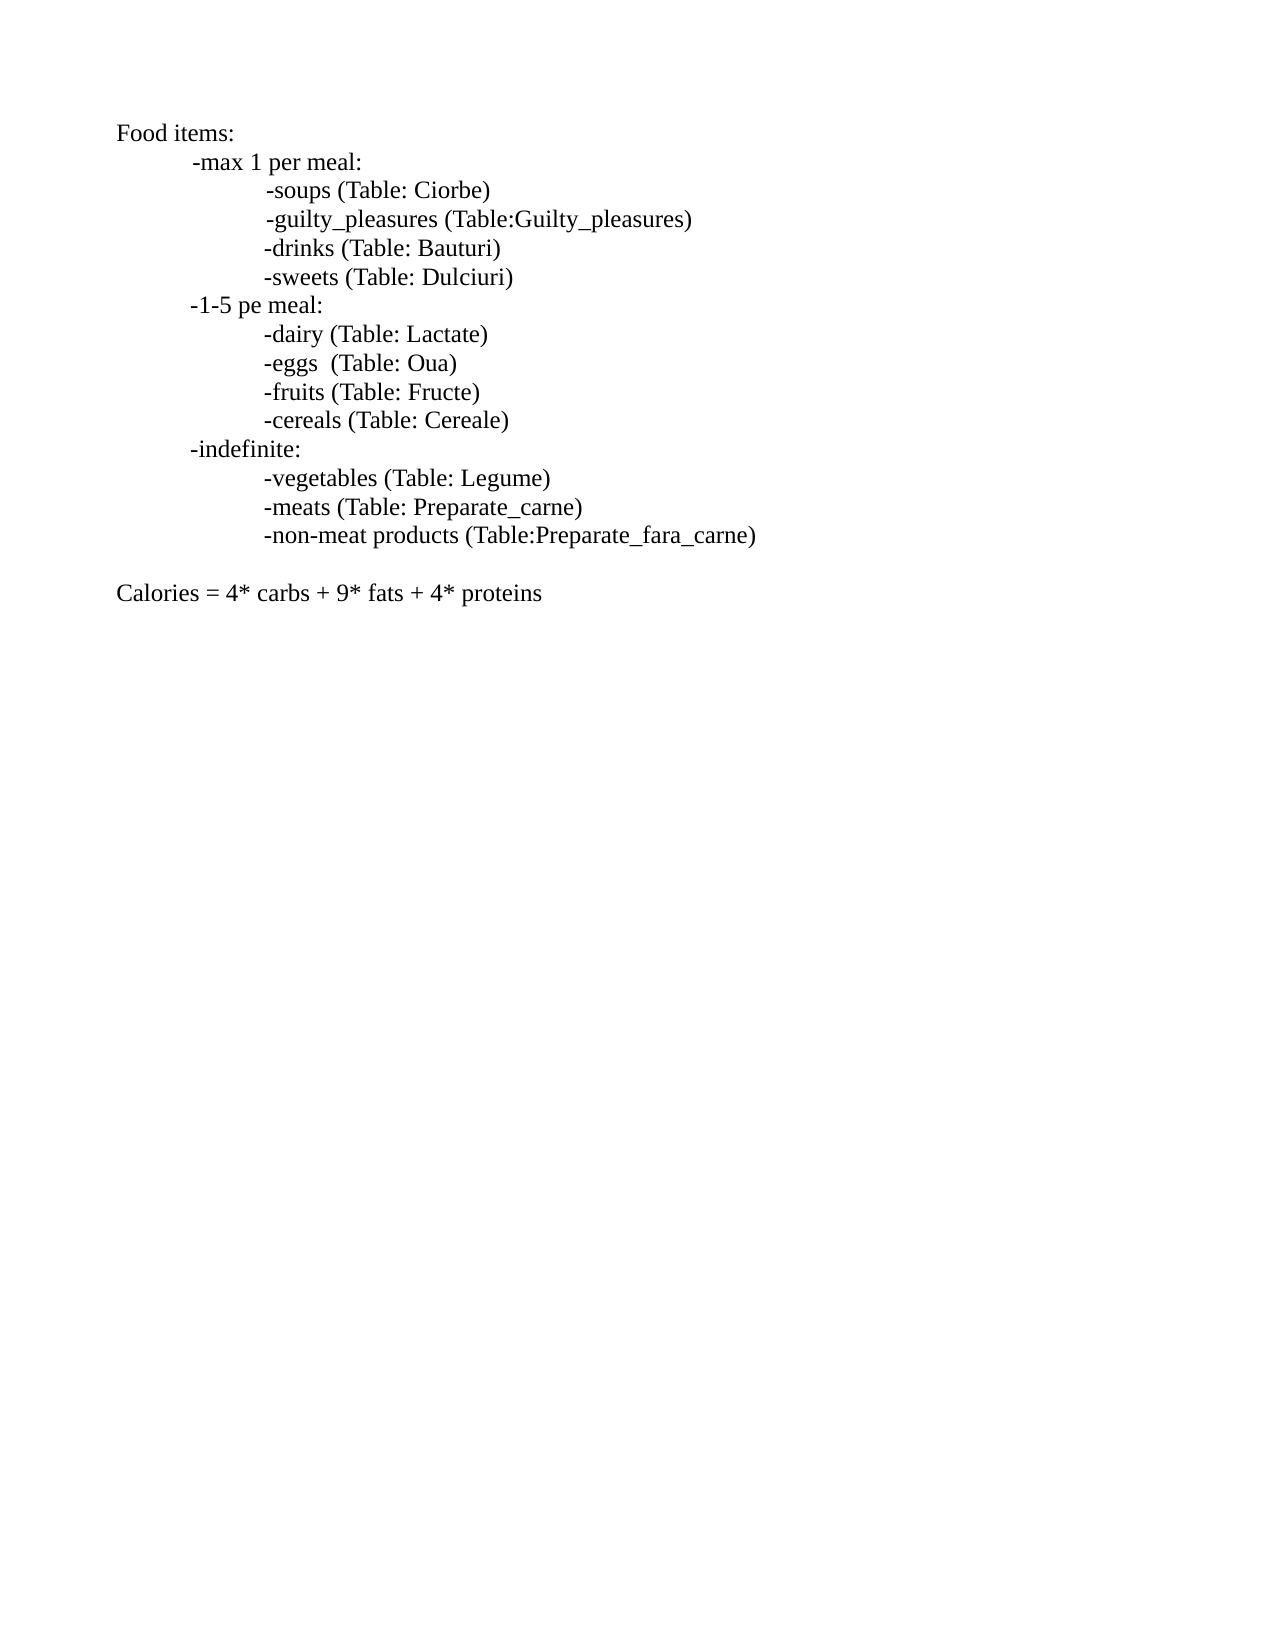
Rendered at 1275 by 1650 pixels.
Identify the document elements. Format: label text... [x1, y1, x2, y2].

text -dairy (Table: Lactate) [116, 319, 1157, 348]
text Calories = 4* carbs + 9* fats + 4* proteins [116, 578, 1157, 607]
text -indefinite: [116, 434, 1157, 463]
text -sweets (Table: Dulciuri) [116, 262, 1157, 291]
text -non-meat products (Table:Preparate_fara_carne) [116, 521, 1157, 549]
text -cereals (Table: Cereale) [116, 406, 1157, 434]
text -soups (Table: Ciorbe) [118, 176, 1157, 204]
text -eggs (Table: Oua) [116, 348, 1157, 377]
text -fruits (Table: Fructe) [116, 377, 1157, 406]
text -max 1 per meal: [118, 147, 1157, 176]
text -drinks (Table: Bauturi) [116, 233, 1157, 262]
text Food items: [116, 118, 1157, 147]
text -meats (Table: Preparate_carne) [116, 492, 1157, 521]
text -1-5 pe meal: [116, 291, 1157, 319]
text -guilty_pleasures (Table:Guilty_pleasures) [118, 204, 1157, 233]
text -vegetables (Table: Legume) [116, 463, 1157, 492]
